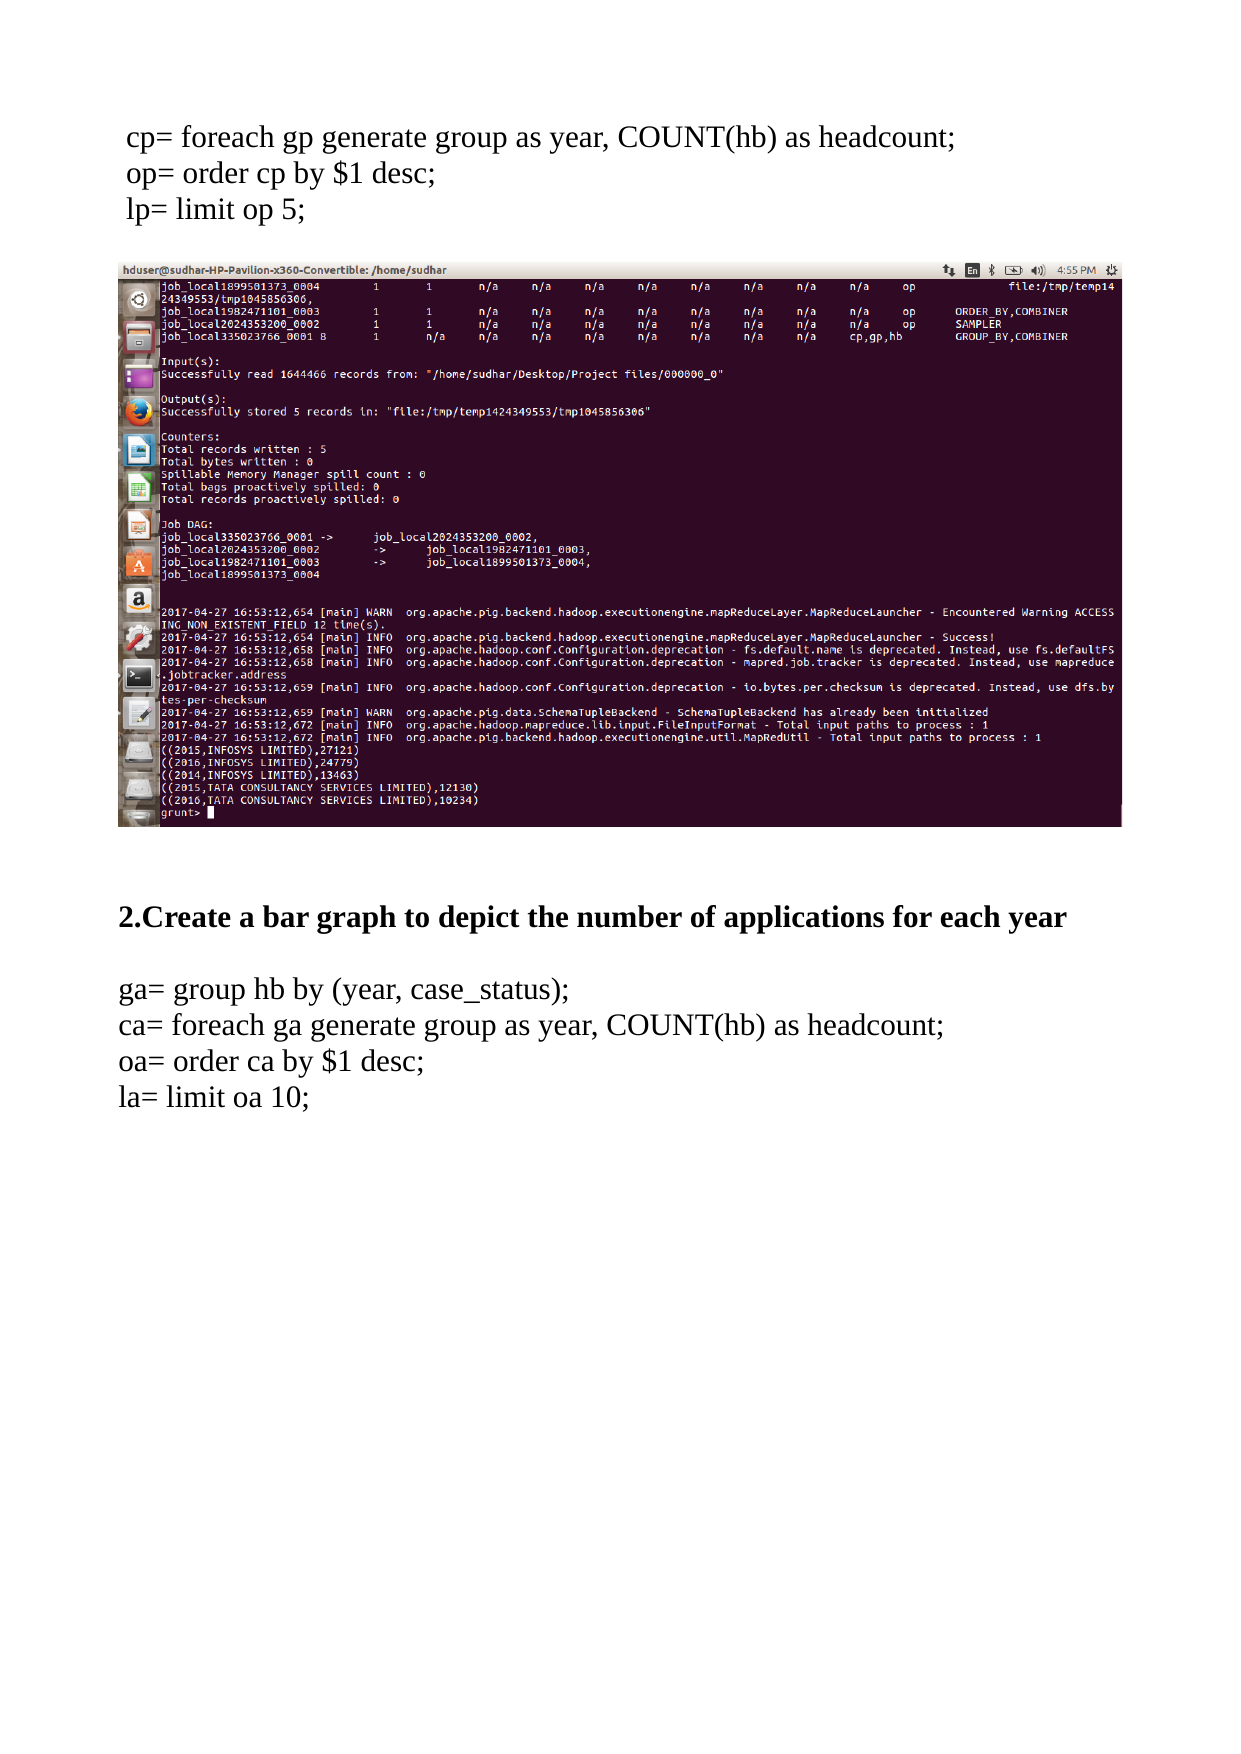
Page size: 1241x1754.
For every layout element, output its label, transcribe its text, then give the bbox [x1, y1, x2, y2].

text ca= foreach ga generate group as year, COUNT(hb) as headcount; [118, 1006, 1122, 1042]
text oa= order ca by $1 desc; [118, 1042, 1122, 1078]
picture [118, 261, 1123, 827]
text cp= foreach gp generate group as year, COUNT(hb) as headcount; [118, 118, 1122, 154]
text op= order cp by $1 desc; [118, 154, 1122, 190]
text la= limit oa 10; [118, 1078, 1122, 1114]
text ga= group hb by (year, case_status); [118, 970, 1122, 1006]
text 2.Create a bar graph to depict the number of applications for each year [118, 898, 1122, 934]
text lp= limit op 5; [118, 190, 1122, 226]
